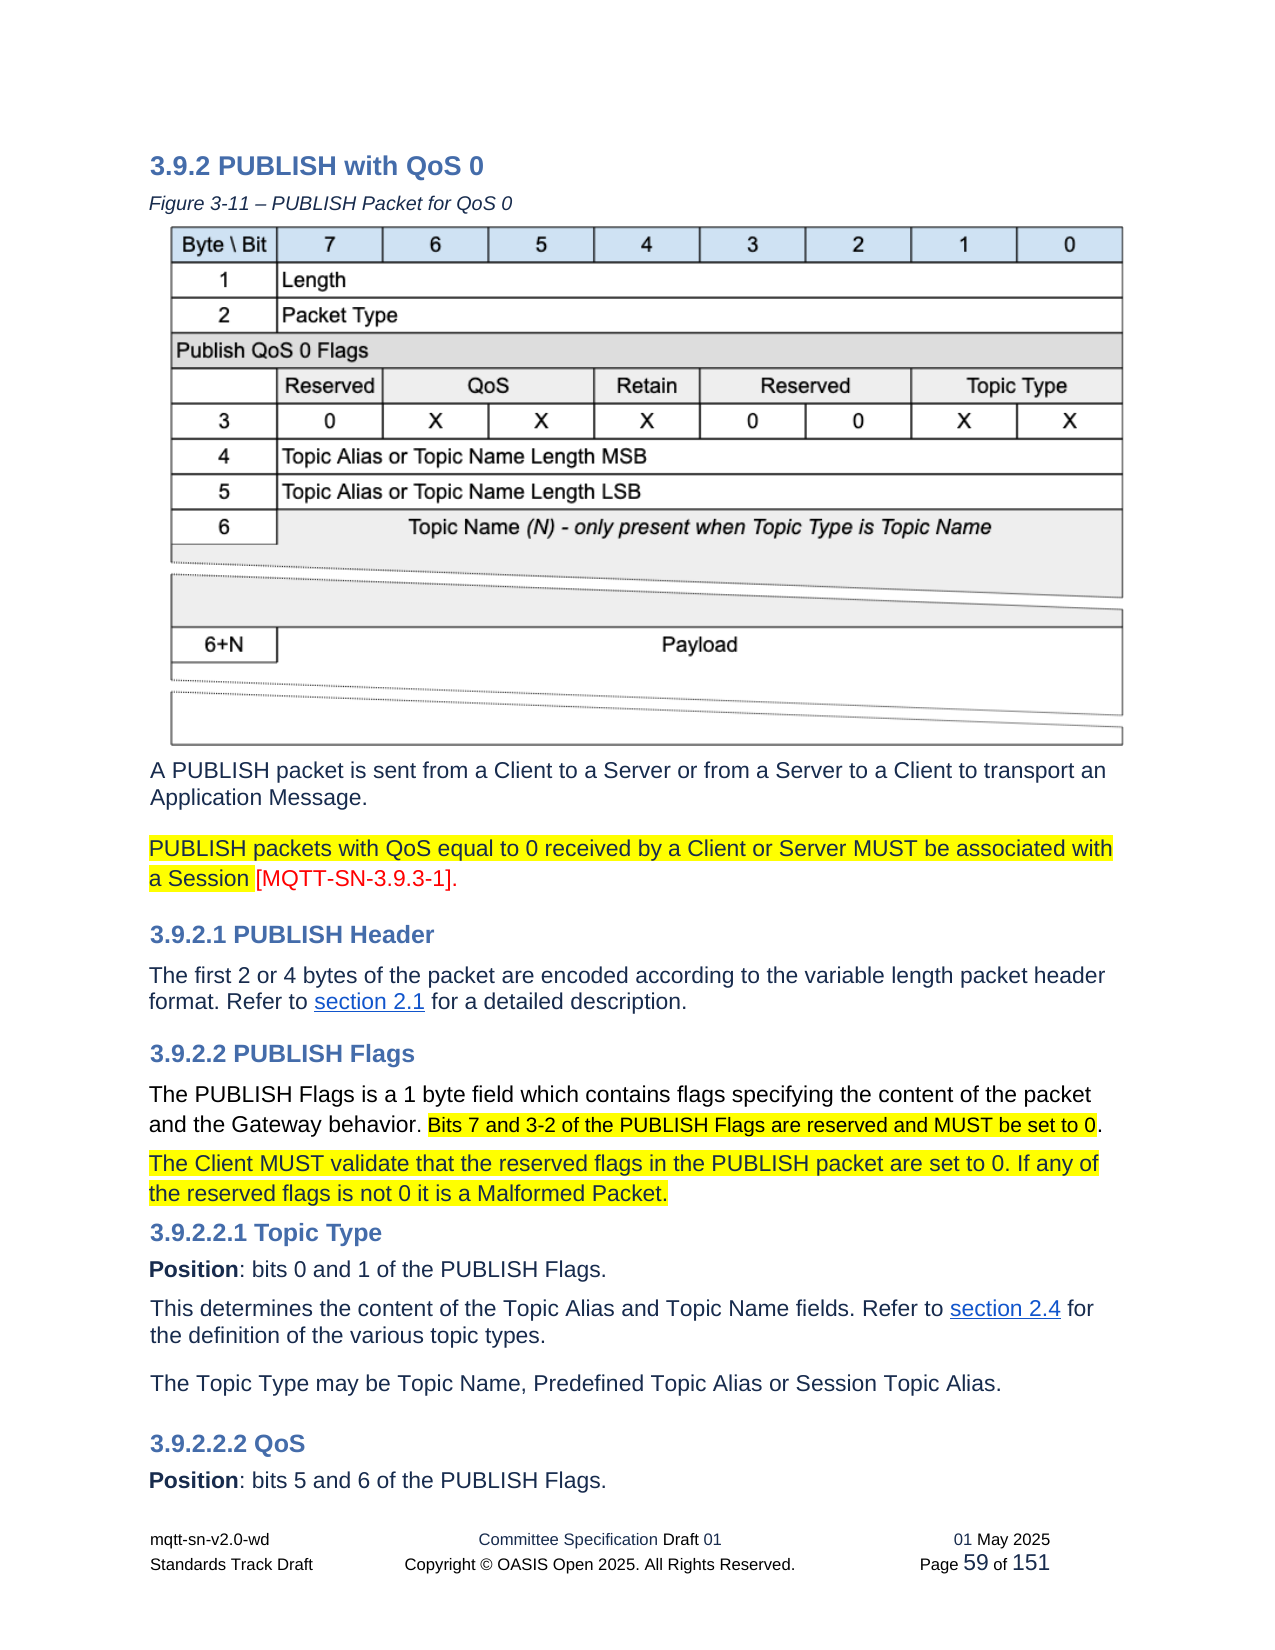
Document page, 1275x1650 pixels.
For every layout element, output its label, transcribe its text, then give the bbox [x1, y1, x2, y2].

text Position: bits 0 and 1 of the PUBLISH Flags. [148, 1256, 1124, 1282]
subtitle 3.9.2.2 PUBLISH Flags [150, 1039, 1124, 1068]
text This determines the content of the Topic Alias and Topic Name fields. Refer to section 2.4 for the definition of the various topic types. [150, 1295, 1124, 1348]
text The Topic Type may be Topic Name, Predefined Topic Alias or Session Topic Alias. [150, 1370, 1124, 1396]
text The Client MUST validate that the reserved flags in the PUBLISH packet are set to 0. If any of the reserved flags is not 0 it is a Malformed Packet. [148, 1149, 1124, 1206]
text A PUBLISH packet is sent from a Client to a Server or from a Server to a Client to transport an Application Message. [150, 757, 1125, 810]
text Position: bits 5 and 6 of the PUBLISH Flags. [148, 1467, 1124, 1493]
text Figure 3-11 – PUBLISH Packet for QoS 0 [148, 192, 1124, 215]
text The PUBLISH Flags is a 1 byte field which contains flags specifying the content of the packet and the Gateway behavior. Bits 7 and 3-2 of the PUBLISH Flags are reserved and MUST be set to 0. [148, 1081, 1124, 1137]
text PUBLISH packets with QoS equal to 0 received by a Client or Server MUST be associated with a Session [MQTT-SN-3.9.3-1]. [148, 835, 1124, 892]
subtitle 3.9.2.2.2 QoS [150, 1429, 1124, 1457]
subtitle 3.9.2.1 PUBLISH Header [150, 921, 1124, 949]
picture [148, 226, 1124, 746]
subtitle 3.9.2.2.1 Topic Type [150, 1218, 1124, 1247]
subtitle 3.9.2 PUBLISH with QoS 0 [150, 150, 1124, 181]
text The first 2 or 4 bytes of the packet are encoded according to the variable length packet header format. Refer to section 2.1 for a detailed description. [148, 962, 1124, 1014]
